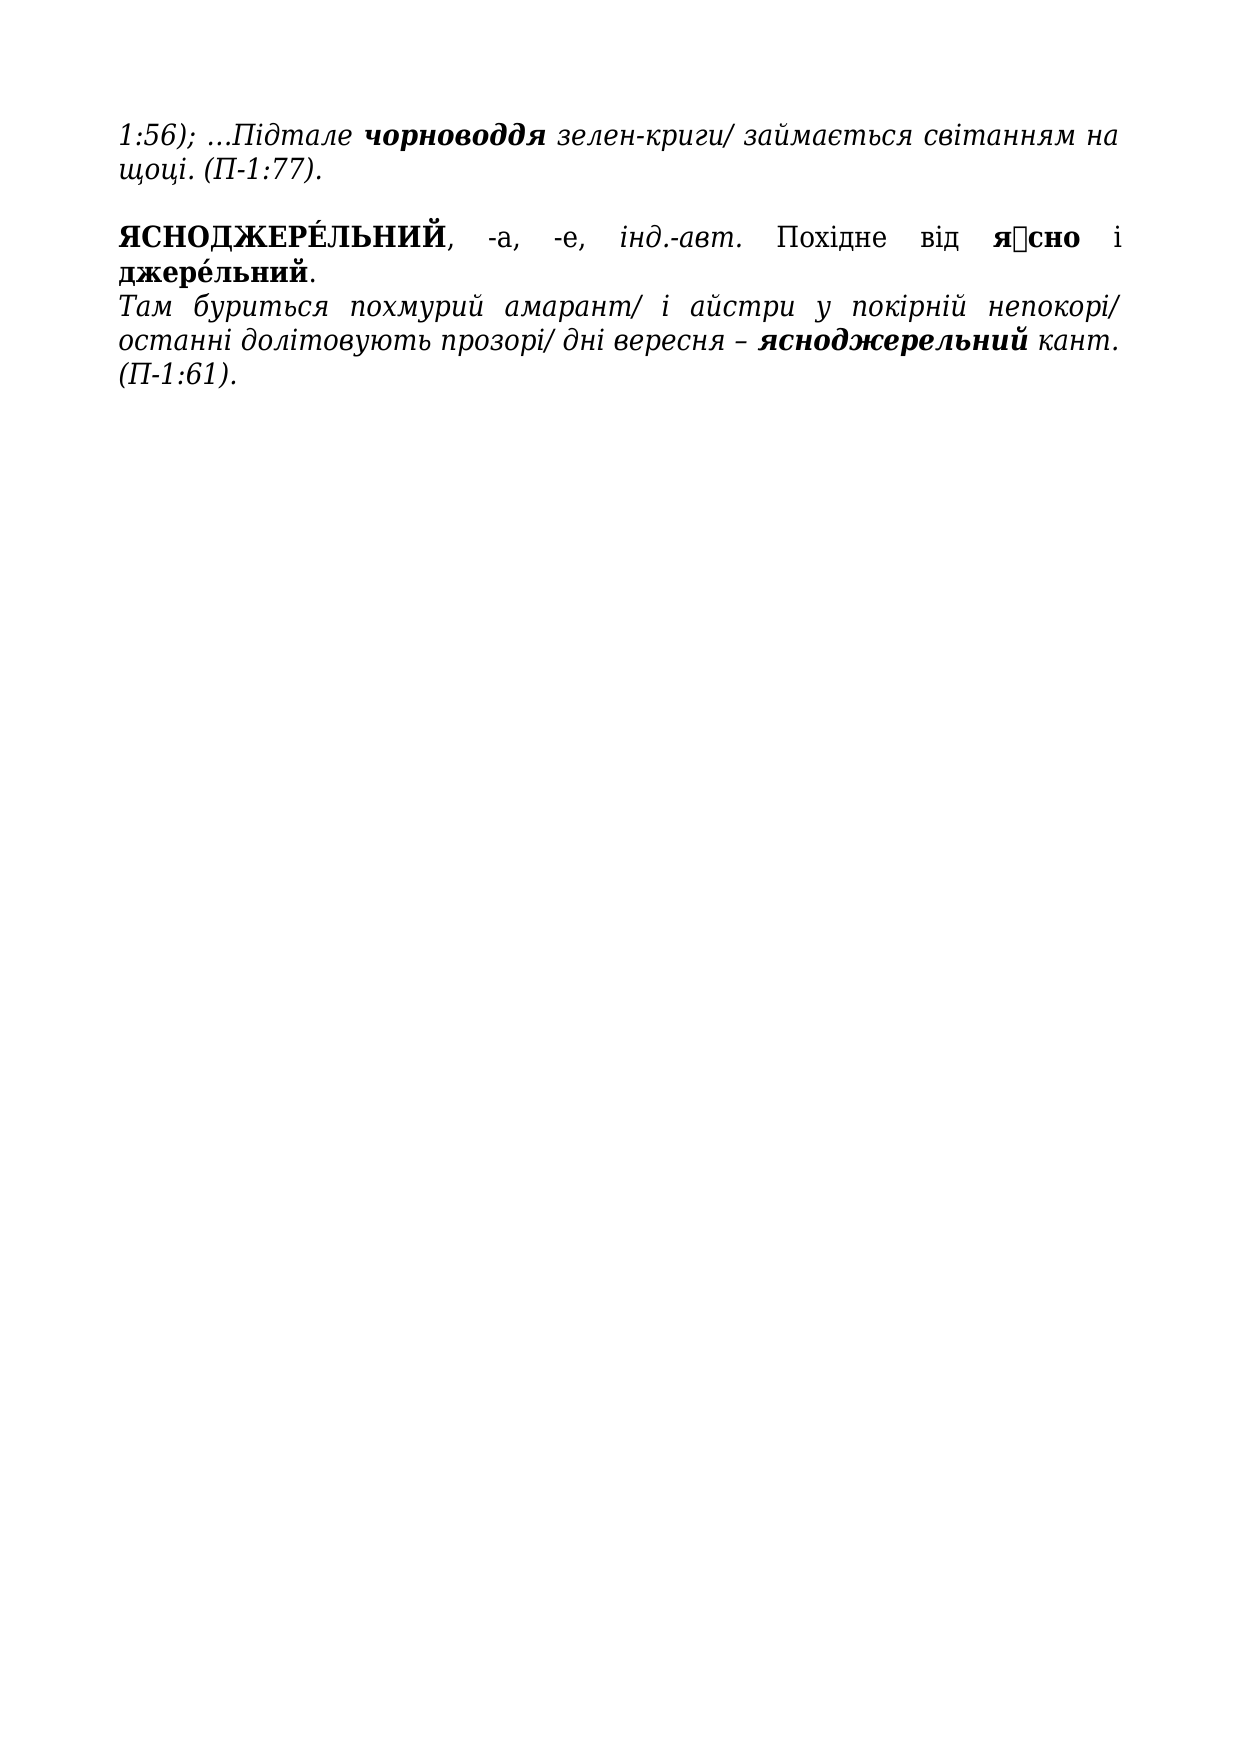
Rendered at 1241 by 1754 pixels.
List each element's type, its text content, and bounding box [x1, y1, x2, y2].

text 1:56); …Підтале чорноводдя зелен-криги/ займається світанням на щоці. (П-1:77). [118, 118, 1122, 186]
text Ясноджерéльний, -а, -е, інд.-авт. Похідне від ясно і джерéльний. [118, 220, 1122, 289]
text Там буриться похмурий амарант/ і айстри у покірній непокорі/ останні долітовують прозорі/ дні вересня – ясноджерельний кант. (П-1:61). [118, 289, 1122, 391]
